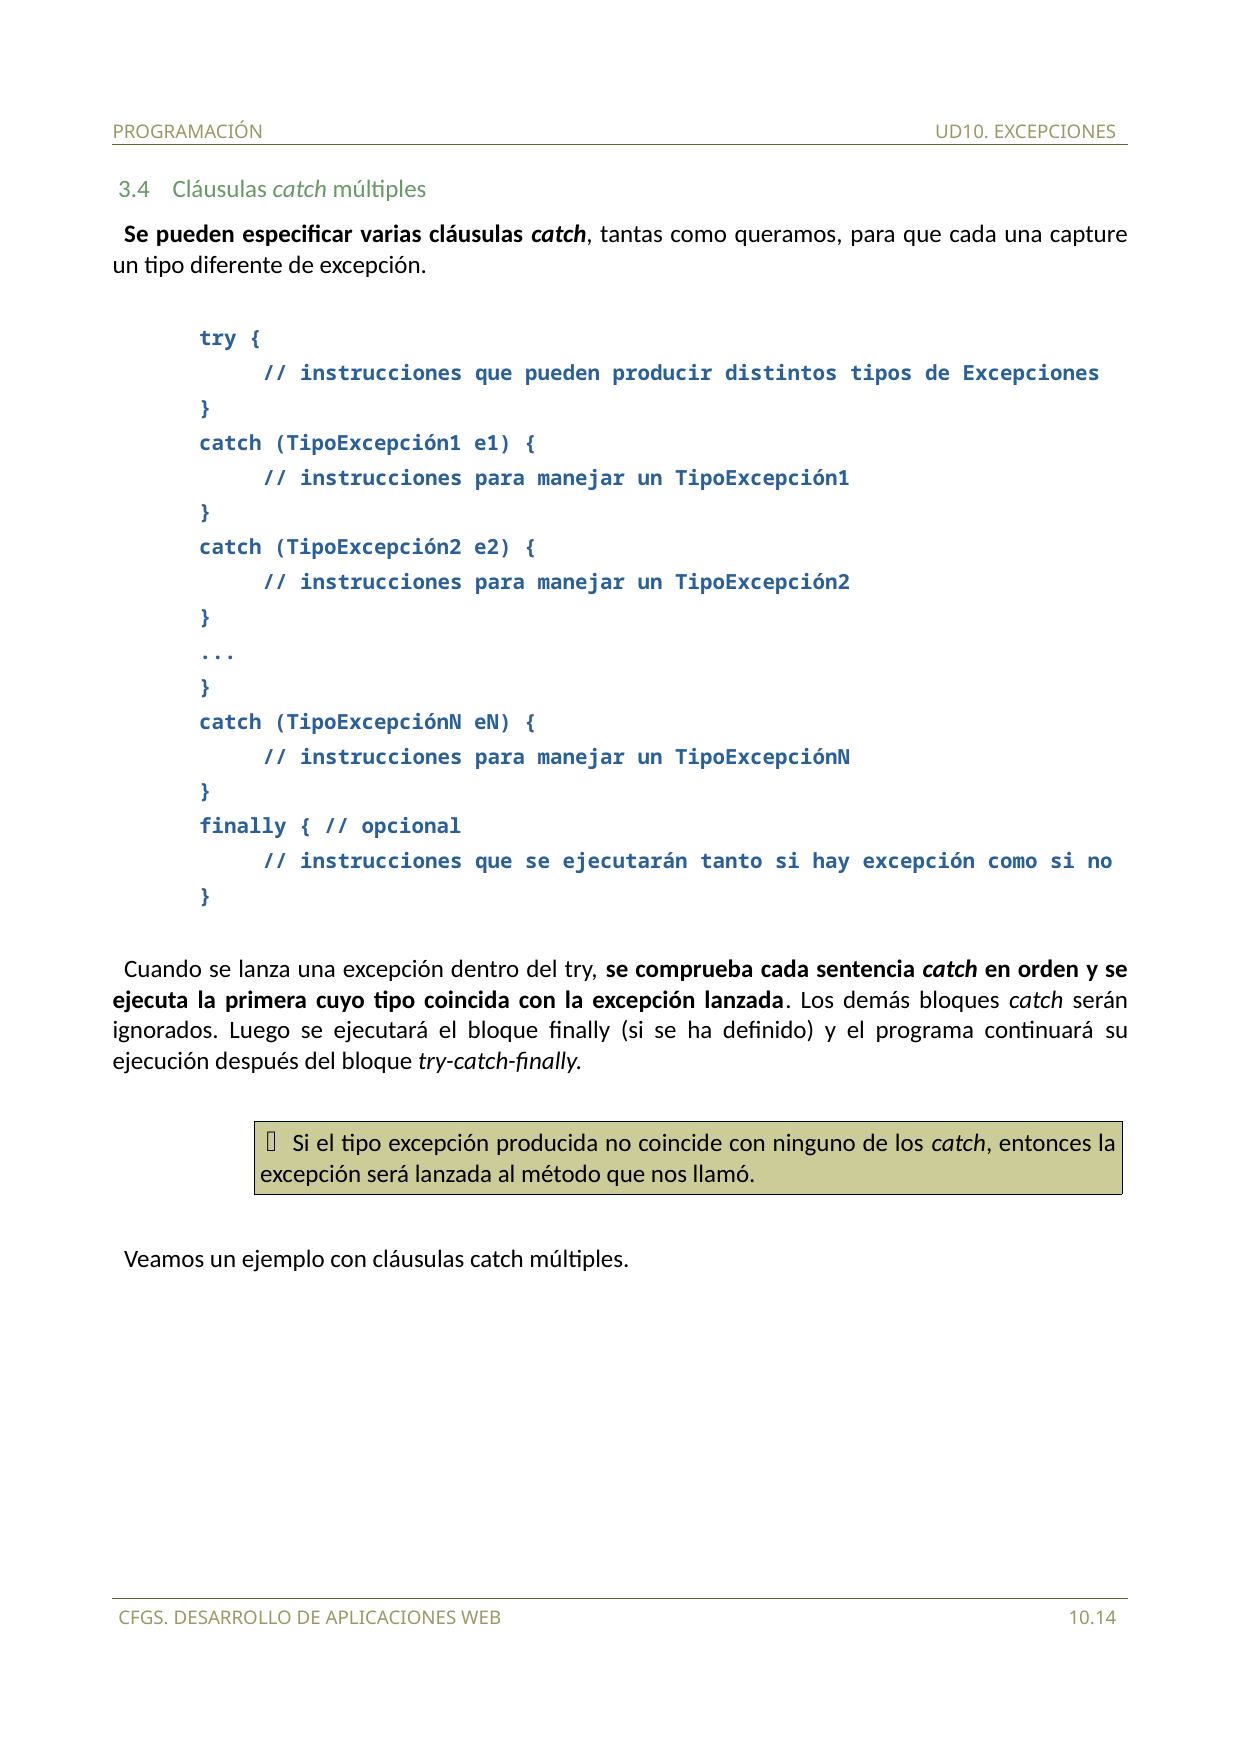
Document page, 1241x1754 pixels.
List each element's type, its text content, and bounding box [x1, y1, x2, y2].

text try { [187, 323, 1128, 351]
text // instrucciones que se ejecutarán tanto si hay excepción como si no [187, 846, 1128, 875]
text } [187, 393, 1128, 421]
text } [187, 672, 1128, 700]
text Veamos un ejemplo con cláusulas catch múltiples. [112, 1243, 1128, 1274]
text Cuando se lanza una excepción dentro del try, se comprueba cada sentencia catch en orden y se ejecuta la primera cuyo tipo coincida con la excepción lanzada. Los demás bloques catch serán ignorados. Luego se ejecutará el bloque finally (si se ha definido) y el programa continuará su ejecución después del bloque try-catch-finally. [112, 953, 1128, 1075]
text Se pueden especificar varias cláusulas catch, tantas como queramos, para que cada una capture un tipo diferente de excepción. [112, 218, 1128, 279]
text finally { // opcional [187, 812, 1128, 840]
text catch (TipoExcepciónN eN) { [187, 707, 1128, 735]
text // instrucciones para manejar un TipoExcepciónN [187, 742, 1128, 770]
text } [187, 602, 1128, 631]
text } [187, 497, 1128, 526]
text } [187, 881, 1128, 910]
text } [187, 777, 1128, 805]
text // instrucciones para manejar un TipoExcepción1 [187, 463, 1128, 491]
subtitle Cláusulas catch múltiples [112, 173, 1128, 204]
text catch (TipoExcepción1 e1) { [187, 428, 1128, 456]
text // instrucciones que pueden producir distintos tipos de Excepciones [187, 358, 1128, 386]
text ... [187, 637, 1128, 666]
text catch (TipoExcepción2 e2) { [187, 532, 1128, 561]
text // instrucciones para manejar un TipoExcepción2 [187, 567, 1128, 596]
text  Si el tipo excepción producida no coincide con ninguno de los catch, entonces la excepción será lanzada al método que nos llamó. [255, 1122, 1122, 1194]
